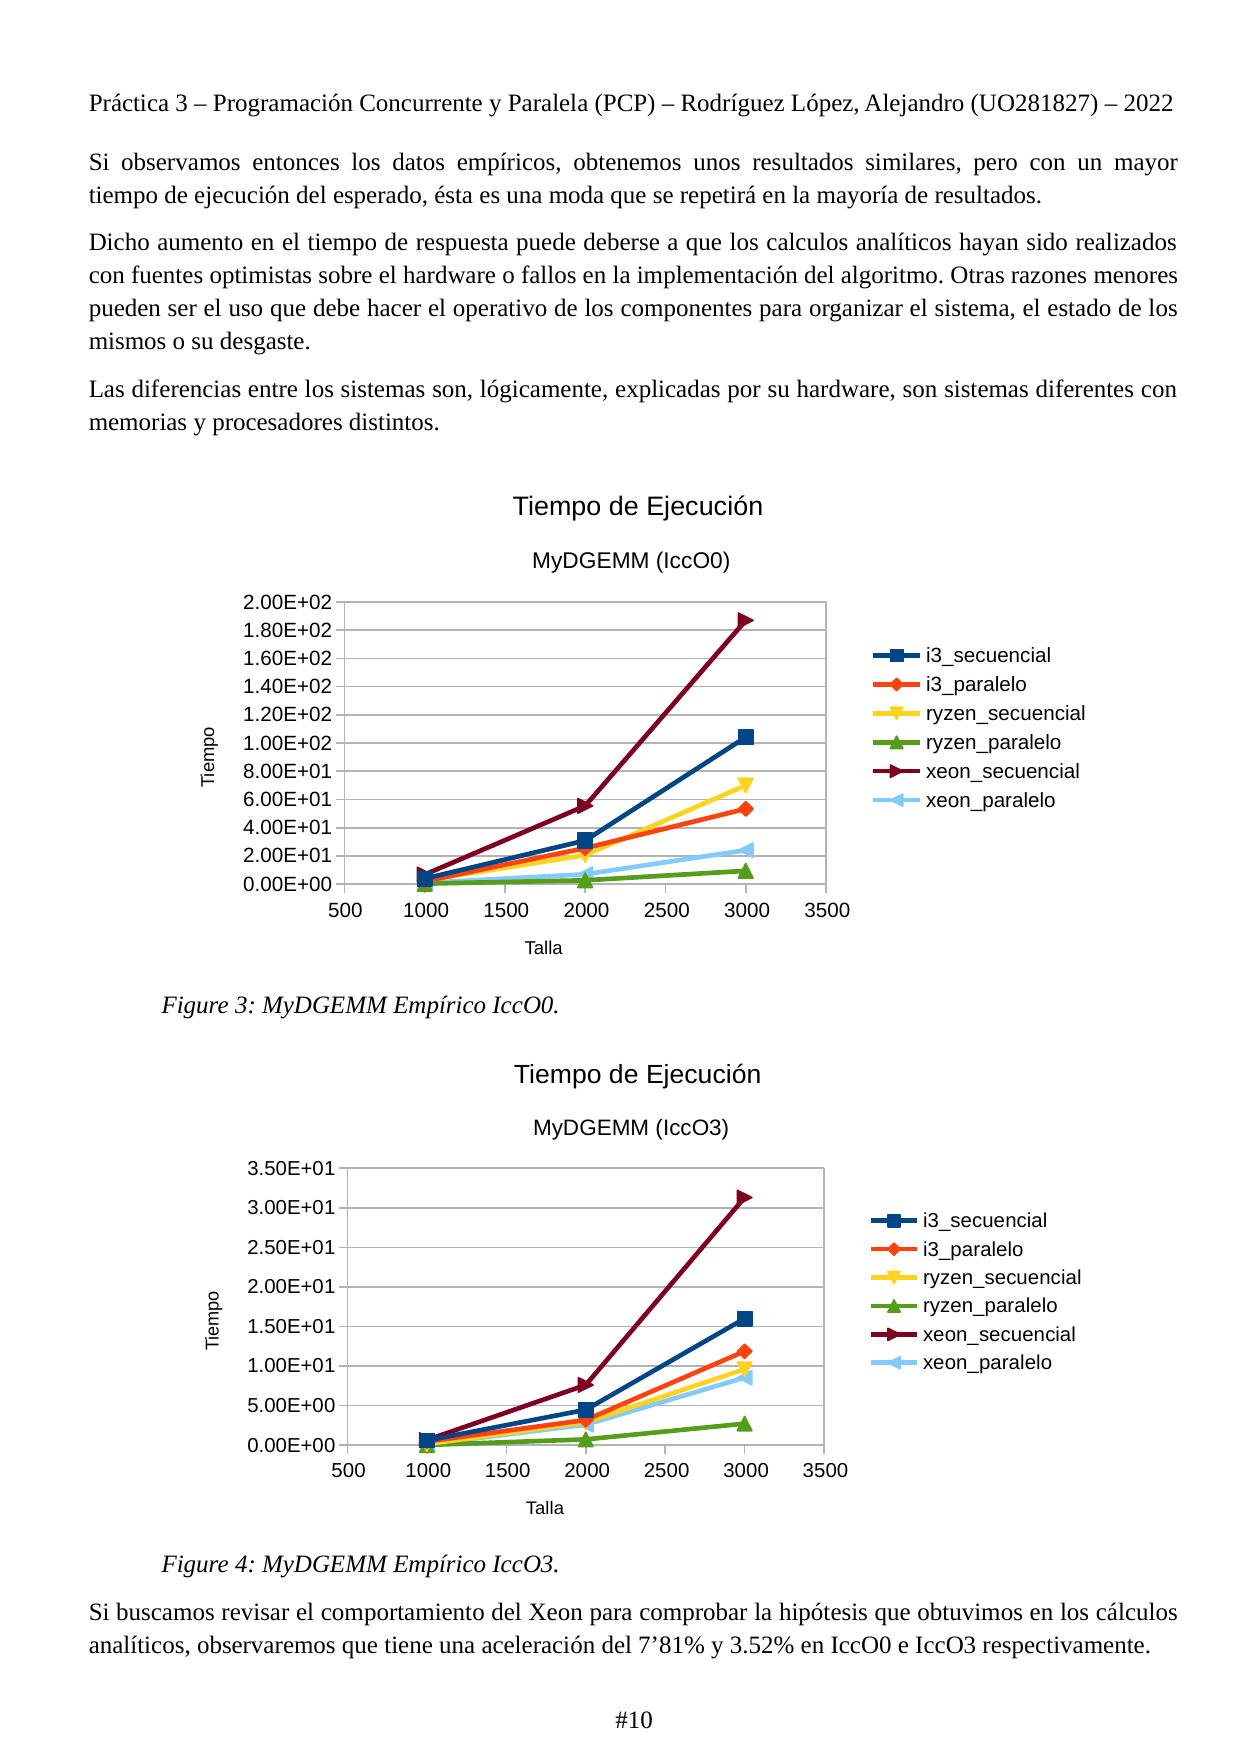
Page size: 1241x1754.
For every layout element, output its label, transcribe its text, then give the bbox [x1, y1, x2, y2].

text Figure 3: MyDGEMM Empírico IccO0. [161, 467, 1106, 1019]
text Si observamos entonces los datos empíricos, obtenemos unos resultados similares, pero con un mayor tiempo de ejecución del esperado, ésta es una moda que se repetirá en la mayoría de resultados. [88, 147, 1179, 208]
text Las diferencias entre los sistemas son, lógicamente, explicadas por su hardware, son sistemas diferentes con memorias y procesadores distintos. [88, 374, 1179, 436]
text Si buscamos revisar el comportamiento del Xeon para comprobar la hipótesis que obtuvimos en los cálculos analíticos, observaremos que tiene una aceleración del 7’81% y 3.52% en IccO0 e IccO3 respectivamente. [88, 1597, 1179, 1659]
text Figure 4: MyDGEMM Empírico IccO3. [161, 1036, 1106, 1578]
text Dicho aumento en el tiempo de respuesta puede deberse a que los calculos analíticos hayan sido realizados con fuentes optimistas sobre el hardware o fallos en la implementación del algoritmo. Otras razones menores pueden ser el uso que debe hacer el operativo de los componentes para organizar el sistema, el estado de los mismos o su desgaste. [88, 227, 1179, 355]
